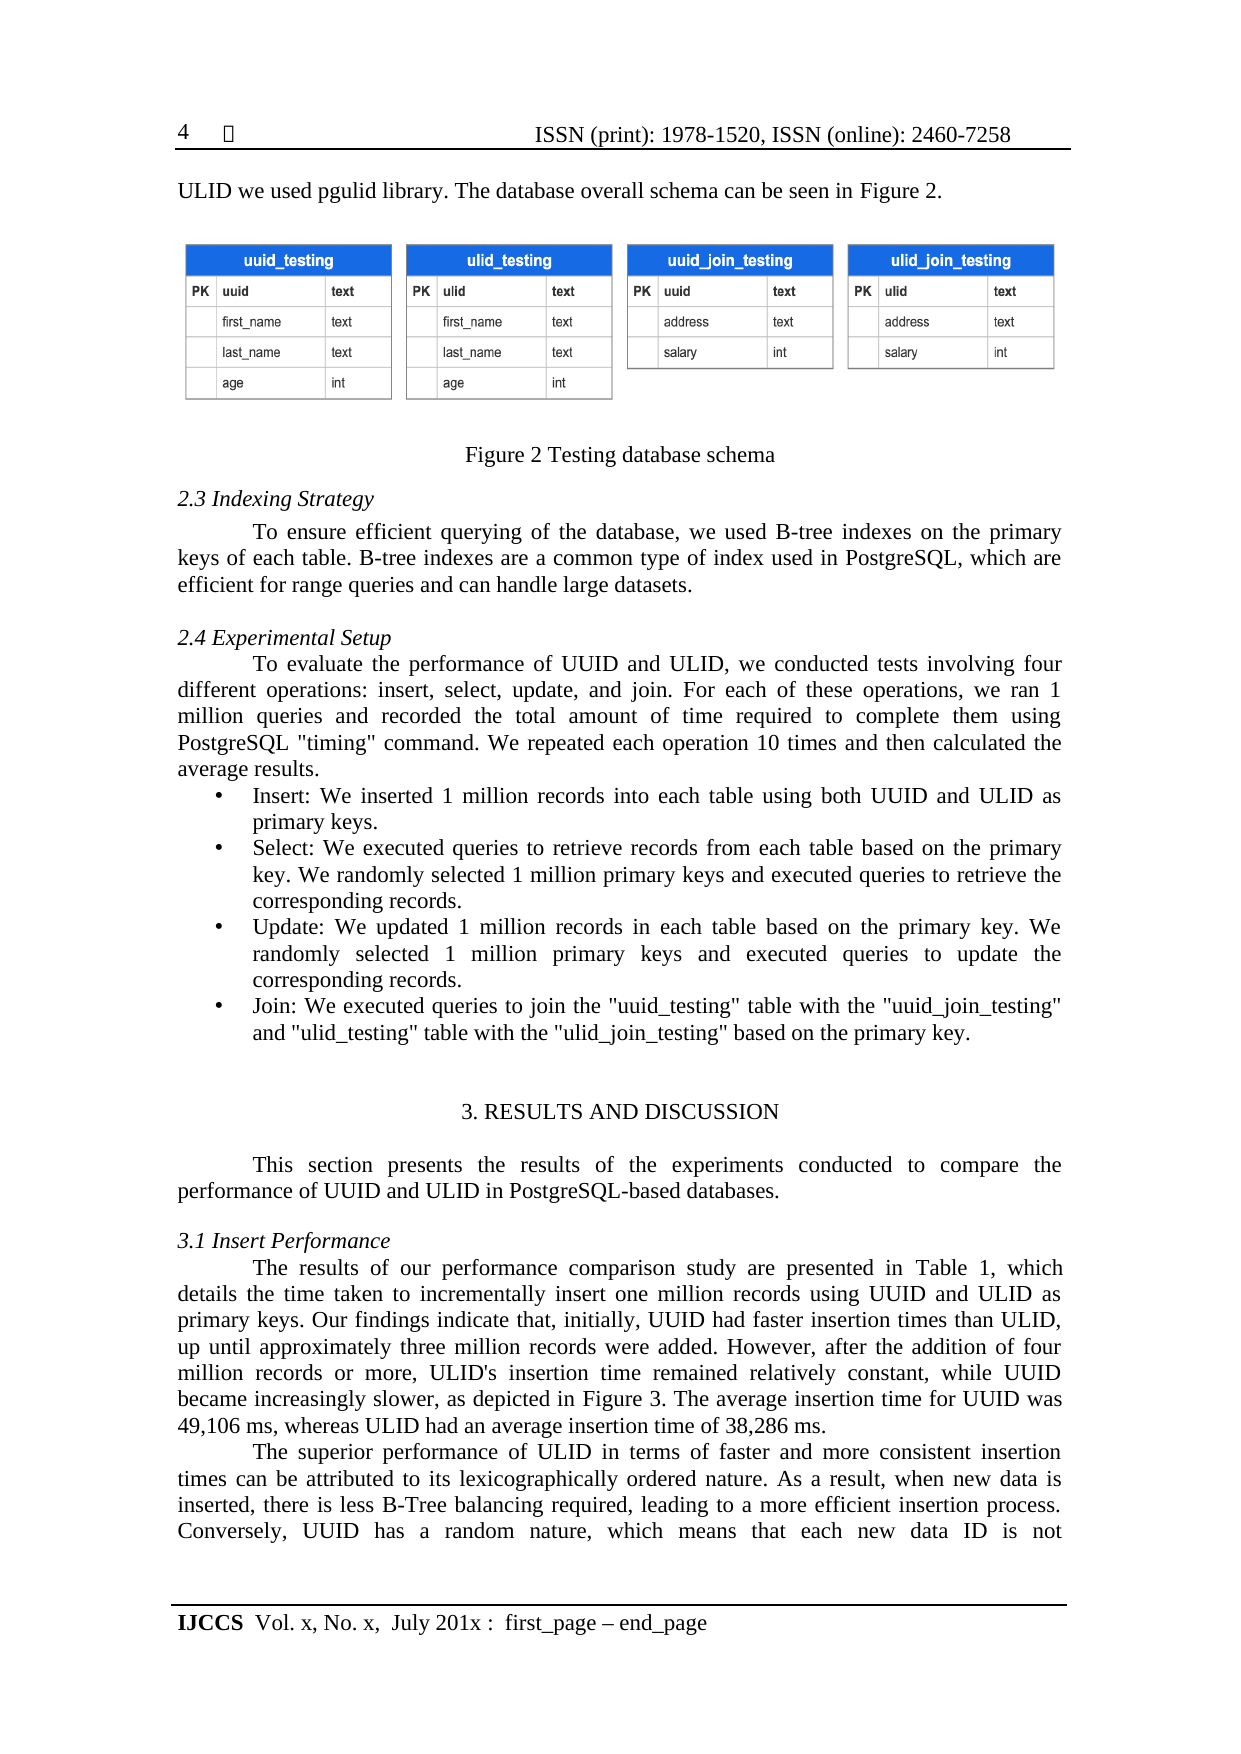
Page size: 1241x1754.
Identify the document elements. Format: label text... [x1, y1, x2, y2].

list Select: We executed queries to retrieve records from each table based on the primary key. We randomly selected 1 million primary keys and executed queries to retrieve the corresponding records. [215, 834, 1063, 913]
list Update: We updated 1 million records in each table based on the primary key. We randomly selected 1 million primary keys and executed queries to update the corresponding records. [215, 913, 1063, 992]
text To ensure efficient querying of the database, we used B-tree indexes on the primary keys of each table. B-tree indexes are a common type of index used in PostgreSQL, which are efficient for range queries and can handle large datasets. [177, 518, 1063, 597]
text Figure 2 Testing database schema [177, 415, 1063, 467]
text 3.1 Insert Performance [177, 1227, 1063, 1254]
picture [177, 228, 1063, 415]
subtitle 3. RESULTS AND DISCUSSION [177, 1098, 1063, 1124]
text To evaluate the performance of UUID and ULID, we conducted tests involving four different operations: insert, select, update, and join. For each of these operations, we ran 1 million queries and recorded the total amount of time required to complete them using PostgreSQL "timing" command. We repeated each operation 10 times and then calculated the average results. [177, 650, 1063, 782]
text 2.4 Experimental Setup [177, 623, 1063, 650]
text The superior performance of ULID in terms of faster and more consistent insertion times can be attributed to its lexicographically ordered nature. As a result, when new data is inserted, there is less B-Tree balancing required, leading to a more efficient insertion process. Conversely, UUID has a random nature, which means that each new data ID is not [177, 1438, 1063, 1544]
text The results of our performance comparison study are presented in Table 1, which details the time taken to incrementally insert one million records using UUID and ULID as primary keys. Our findings indicate that, initially, UUID had faster insertion times than ULID, up until approximately three million records were added. However, after the addition of four million records or more, ULID's insertion time remained relatively constant, while UUID became increasingly slower, as depicted in Figure 3. The average insertion time for UUID was 49,106 ms, whereas ULID had an average insertion time of 38,286 ms. [177, 1254, 1063, 1438]
text ULID we used pgulid library. The database overall schema can be seen in Figure 2. [177, 177, 1063, 203]
list Insert: We inserted 1 million records into each table using both UUID and ULID as primary keys. [215, 782, 1063, 834]
subtitle 2.3 Indexing Strategy [177, 467, 1063, 512]
text This section presents the results of the experiments conducted to compare the performance of UUID and ULID in PostgreSQL-based databases. [177, 1151, 1063, 1203]
list Join: We executed queries to join the "uuid_testing" table with the "uuid_join_testing" and "ulid_testing" table with the "ulid_join_testing" based on the primary key. [215, 992, 1063, 1045]
